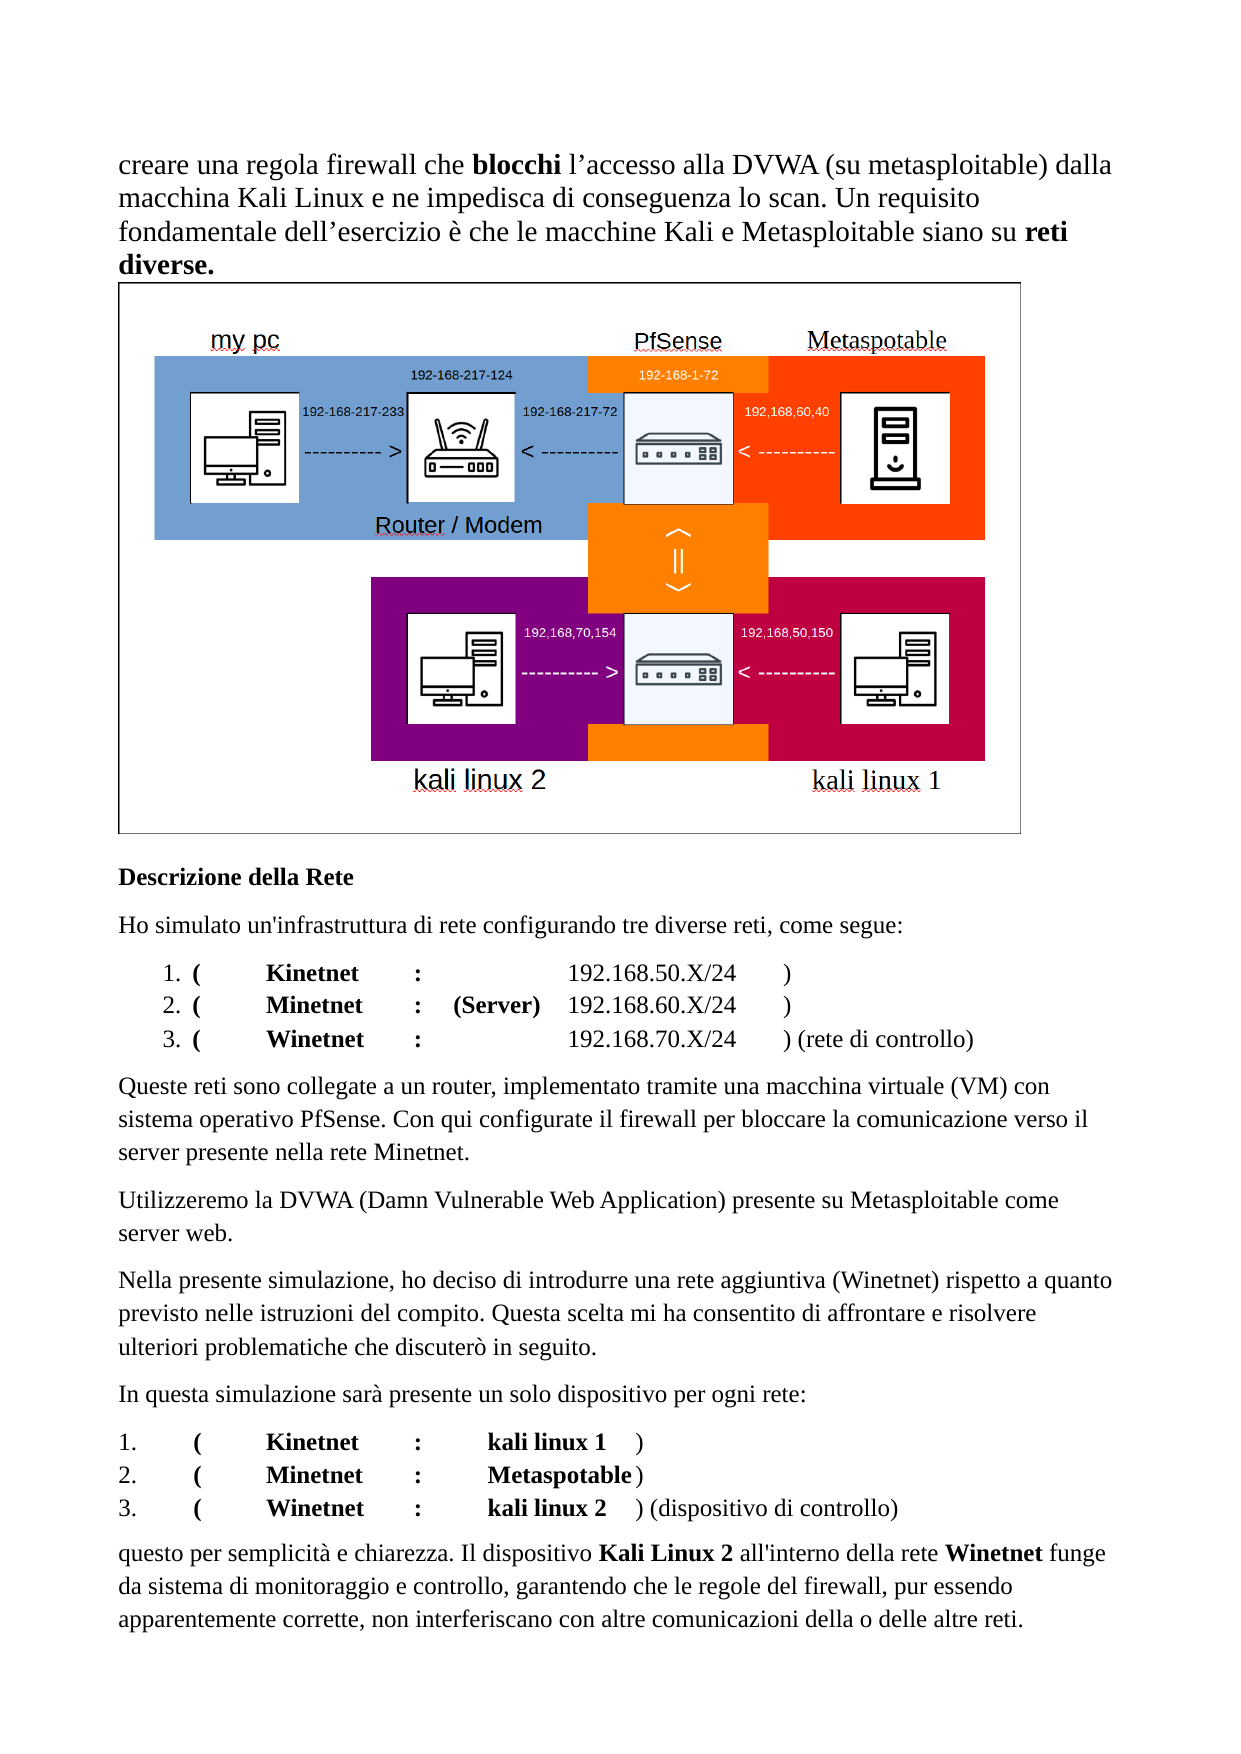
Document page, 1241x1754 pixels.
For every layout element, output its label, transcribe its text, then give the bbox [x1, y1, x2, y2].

list ( Minetnet : (Server) 192.168.60.X/24 ) [162, 991, 1122, 1019]
list ( Winetnet : 192.168.70.X/24 ) (rete di controllo) [162, 1024, 1122, 1052]
list ( Winetnet : kali linux 2 ) (dispositivo di controllo) [118, 1493, 1122, 1522]
text Utilizzeremo la DVWA (Damn Vulnerable Web Application) presente su Metasploitable come server web. [118, 1185, 1122, 1247]
text Nella presente simulazione, ho deciso di introdurre una rete aggiuntiva (Winetnet) rispetto a quanto previsto nelle istruzioni del compito. Questa scelta mi ha consentito di affrontare e risolvere ulteriori problematiche che discuterò in seguito. [118, 1266, 1122, 1360]
text Queste reti sono collegate a un router, implementato tramite una macchina virtuale (VM) con sistema operativo PfSense. Con qui configurate il firewall per bloccare la comunicazione verso il server presente nella rete Minetnet. [118, 1071, 1122, 1166]
picture [118, 282, 1021, 834]
text questo per semplicità e chiarezza. Il dispositivo Kali Linux 2 all'interno della rete Winetnet funge da sistema di monitoraggio e controllo, garantendo che le regole del firewall, pur essendo apparentemente corrette, non interferiscano con altre comunicazioni della o delle altre reti. [118, 1538, 1122, 1632]
list ( Minetnet : Metaspotable ) [118, 1460, 1122, 1488]
text In questa simulazione sarà presente un solo dispositivo per ogni rete: [118, 1379, 1122, 1408]
list ( Kinetnet : 192.168.50.X/24 ) [162, 958, 1122, 986]
text Ho simulato un'infrastruttura di rete configurando tre diverse reti, come segue: [118, 910, 1122, 939]
text creare una regola firewall che blocchi lʼaccesso alla DVWA (su metasploitable) dalla macchina Kali Linux e ne impedisca di conseguenza lo scan. Un requisito fondamentale dellʼesercizio è che le macchine Kali e Metasploitable siano su reti diverse. [118, 147, 1122, 281]
text Descrizione della Rete [118, 862, 1122, 891]
list ( Kinetnet : kali linux 1 ) [118, 1427, 1122, 1456]
